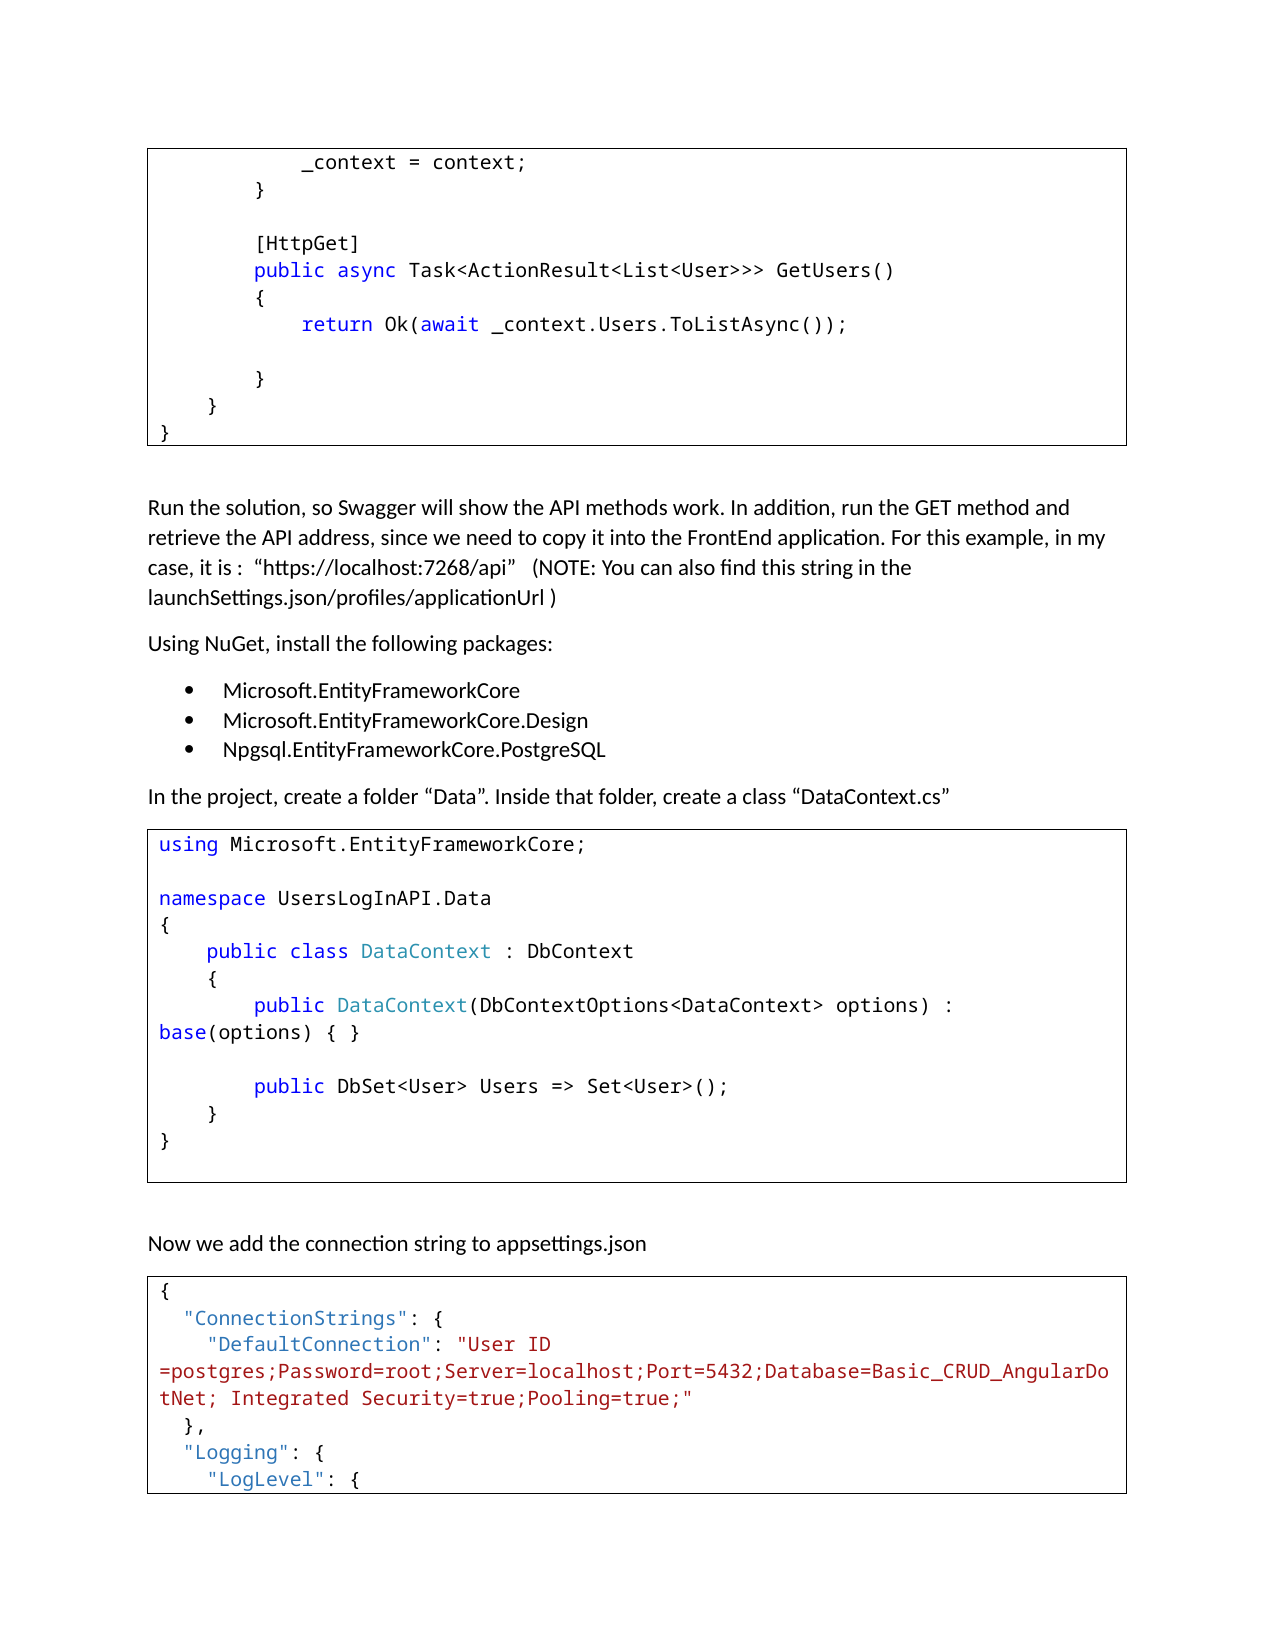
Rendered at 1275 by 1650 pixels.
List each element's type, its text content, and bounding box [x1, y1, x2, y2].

text Run the solution, so Swagger will show the API methods work. In addition, run the GET method and retrieve the API address, since we need to copy it into the FrontEnd application. For this example, in my case, it is : “https://localhost:7268/api” (NOTE: You can also find this string in the launchSettings.json/profiles/applicationUrl ) [148, 493, 1127, 611]
text In the project, create a folder “Data”. Inside that folder, create a class “DataContext.cs” [148, 782, 1127, 810]
list Microsoft.EntityFrameworkCore.Design [185, 706, 1127, 734]
text Using NuGet, install the following packages: [148, 629, 1127, 657]
list Npgsql.EntityFrameworkCore.PostgreSQL [185, 736, 1127, 764]
list Microsoft.EntityFrameworkCore [185, 676, 1127, 704]
text Now we add the connection string to appsettings.json [148, 1229, 1127, 1257]
table_header using Microsoft.EntityFrameworkCore; namespace UsersLogInAPI.Data { public class DataContext : DbContext { public DataContext(DbContextOptions<DataContext> options) : base(options) { } public DbSet<User> Users => Set<User>(); } } [148, 830, 1126, 1182]
table_header _context = context; } [HttpGet] public async Task<ActionResult<List<User>>> GetUsers() { return Ok(await _context.Users.ToListAsync()); } } } [148, 149, 1126, 445]
table_header { "ConnectionStrings": { "DefaultConnection": "User ID =postgres;Password=root;Server=localhost;Port=5432;Database=Basic_CRUD_AngularDotNet; Integrated Security=true;Pooling=true;" }, "Logging": { "LogLevel": { [148, 1277, 1126, 1493]
